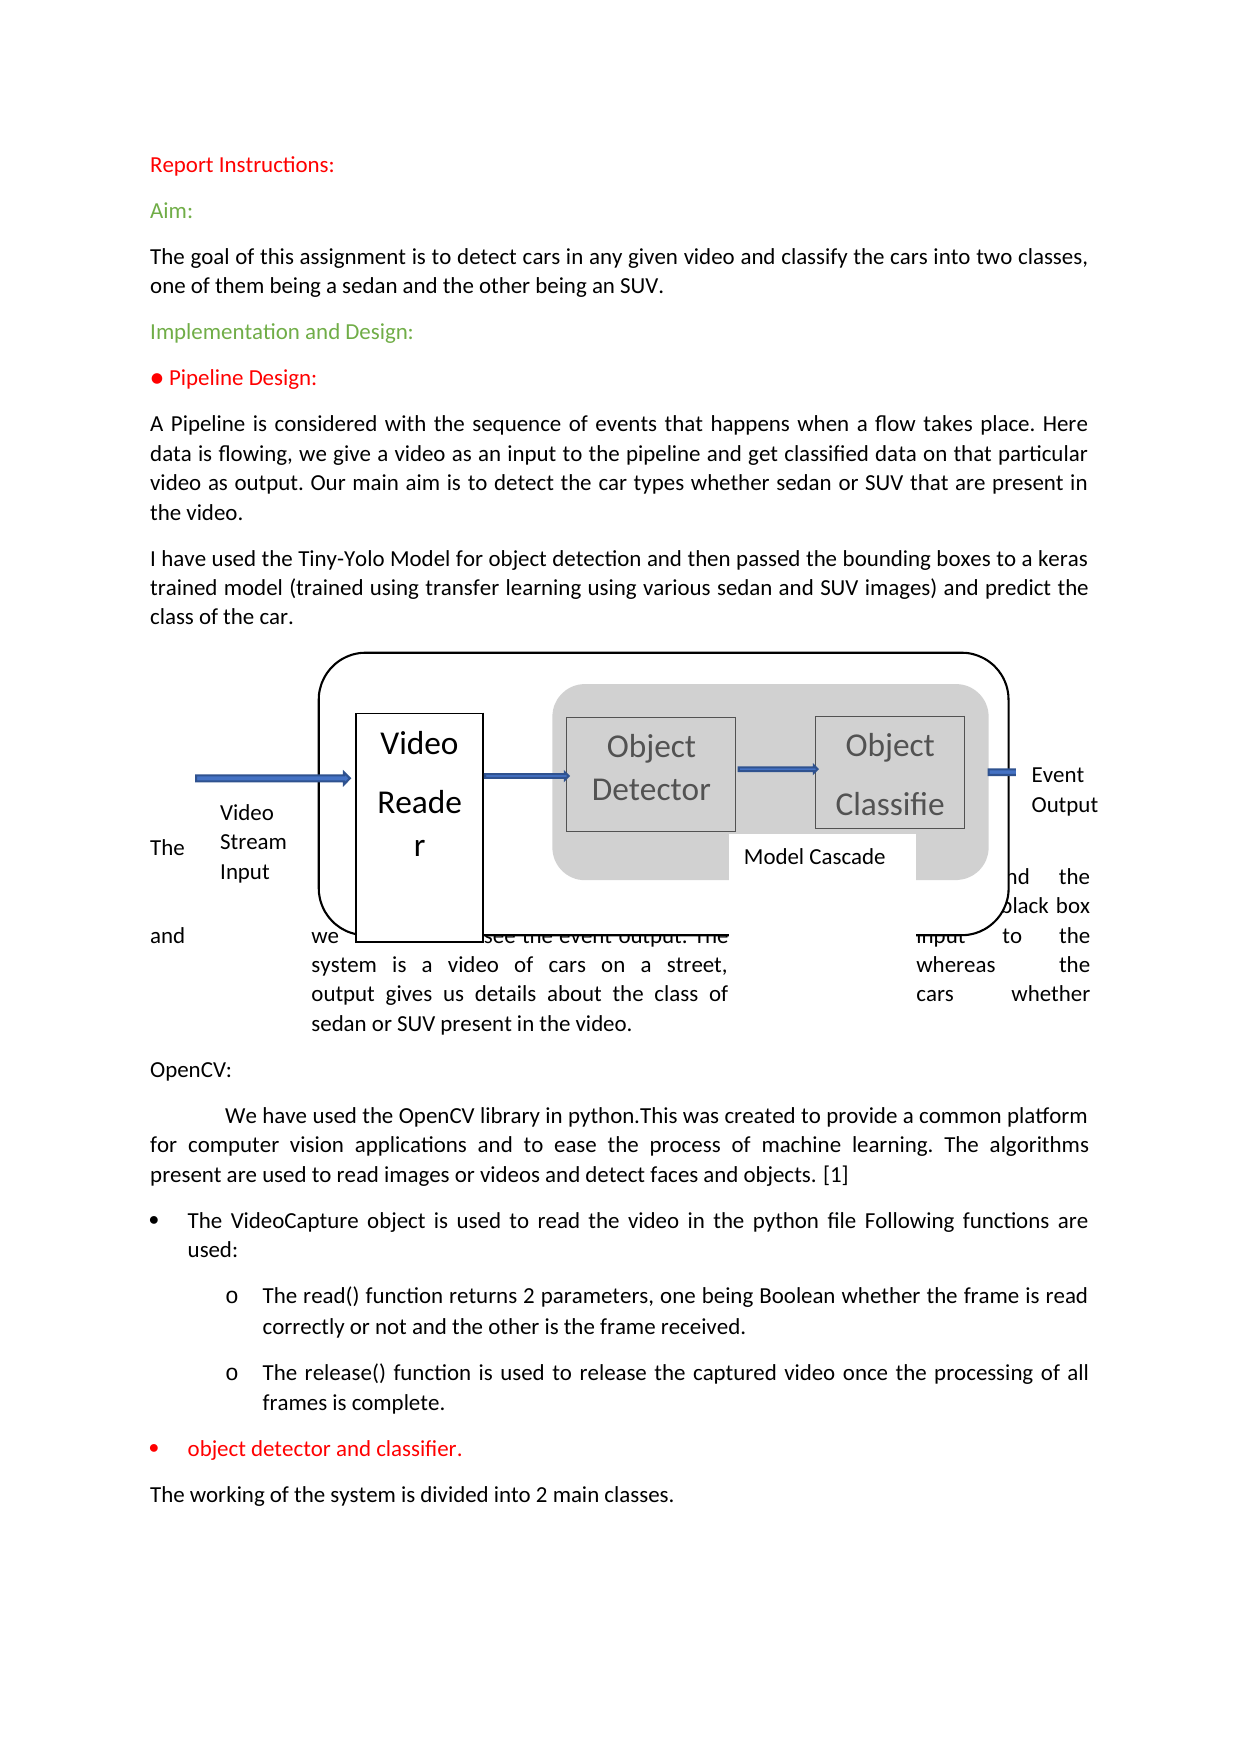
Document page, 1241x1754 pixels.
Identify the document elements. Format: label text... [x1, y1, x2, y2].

list The read() function returns 2 parameters, one being Boolean whether the frame is read correctly or not and the other is the frame received. [225, 1281, 1090, 1340]
text Implementation and Design: [150, 317, 1090, 346]
list The release() function is used to release the captured video once the processing of all frames is complete. [225, 1358, 1090, 1416]
text The Pipeline is as shown in the figure above. We Give some input and the processing takes place within a black box and we see the event output. The input to the system is a video of cars on a street, whereas the output gives us details about the class of cars whether sedan or SUV present in the video. [916, 833, 1090, 1037]
text I have used the Tiny-Yolo Model for object detection and then passed the bounding boxes to a keras trained model (trained using transfer learning using various sedan and SUV images) and predict the class of the car. [150, 544, 1090, 631]
text Event Output [1031, 761, 1113, 818]
text Report Instructions: [150, 150, 1090, 178]
text A Pipeline is considered with the sequence of events that happens when a flow takes place. Here data is flowing, we give a video as an input to the pipeline and get classified data on that particular video as output. Our main aim is to detect the car types whether sedan or SUV that are present in the video. [150, 409, 1090, 526]
text The working of the system is divided into 2 main classes. [150, 1480, 1090, 1508]
text OpenCV: [150, 1055, 1090, 1083]
text ● Pipeline Design: [150, 363, 1090, 392]
text Model Cascade [744, 842, 901, 870]
text Video Stream Input [220, 798, 296, 885]
text We have used the OpenCV library in python.This was created to provide a common platform for computer vision applications and to ease the process of machine learning. The algorithms present are used to read images or videos and detect faces and objects. [1] [150, 1101, 1090, 1188]
text The goal of this assignment is to detect cars in any given video and classify the cars into two classes, one of them being a sedan and the other being an SUV. [150, 242, 1090, 299]
text Reader [372, 781, 467, 864]
list The VideoCapture object is used to read the video in the python file Following functions are used: [150, 1206, 1090, 1263]
text Aim: [150, 196, 1090, 224]
text Video [372, 722, 467, 762]
list object detector and classifier. [150, 1434, 1090, 1462]
text The Pipeline is as shown in the figure above. We Give some input and the processing takes place within a black box and we see the event output. The input to the system is a video of cars on a street, whereas the output gives us details about the class of cars whether sedan or SUV present in the video. [150, 833, 729, 1037]
